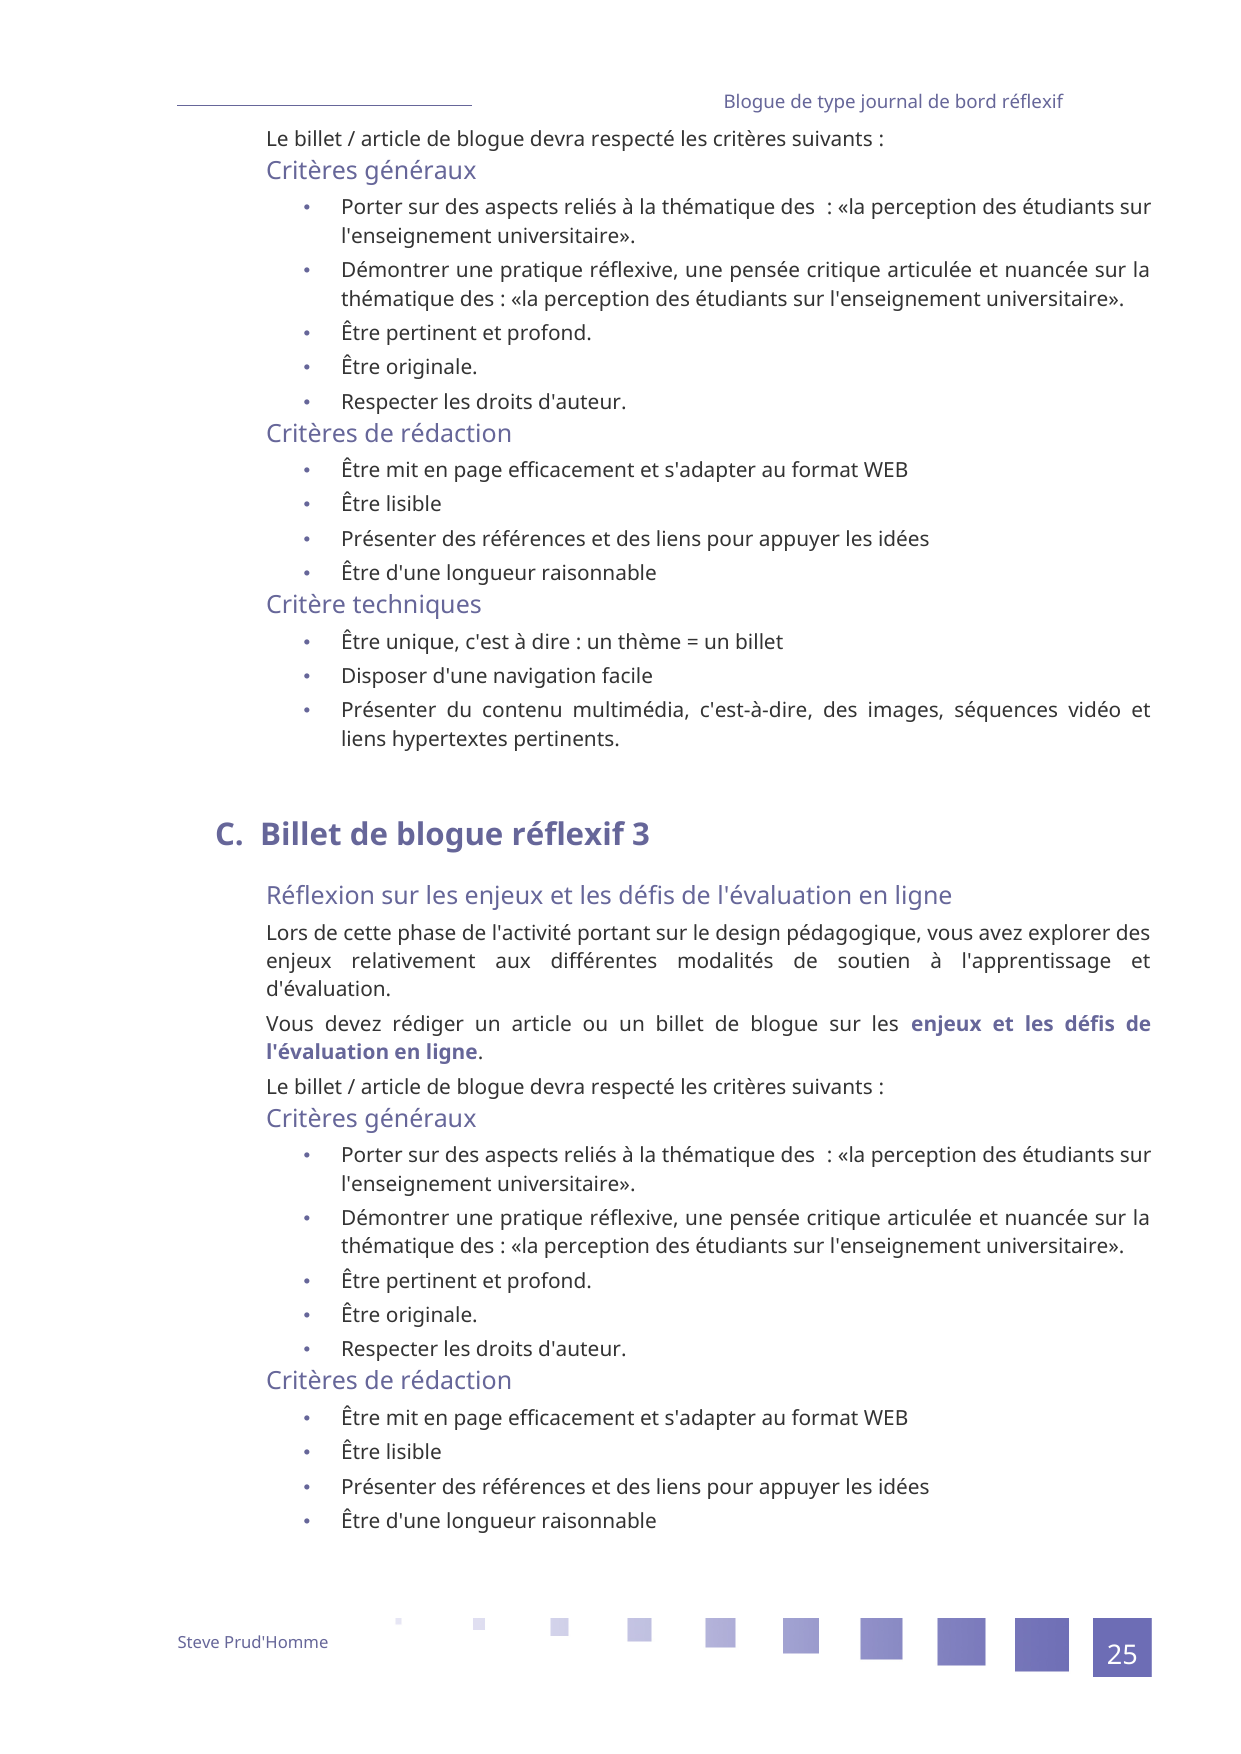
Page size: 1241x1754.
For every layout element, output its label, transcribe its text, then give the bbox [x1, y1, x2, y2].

list Porter sur des aspects reliés à la thématique des : «la perception des étudiants sur l'enseignement universitaire». [303, 1140, 1152, 1197]
title Billet de blogue réflexif 3 [207, 811, 1152, 854]
list Être d'une longueur raisonnable [303, 1506, 1152, 1534]
list Être lisible [303, 1437, 1152, 1466]
list Présenter des références et des liens pour appuyer les idées [303, 524, 1152, 552]
title Critères généraux [266, 1100, 1152, 1134]
list Disposer d'une navigation facile [303, 661, 1152, 689]
list Être originale. [303, 352, 1152, 381]
list Respecter les droits d'auteur. [303, 1334, 1152, 1363]
title Critères de rédaction [266, 415, 1152, 449]
list Être pertinent et profond. [303, 1266, 1152, 1294]
list Porter sur des aspects reliés à la thématique des : «la perception des étudiants sur l'enseignement universitaire». [303, 192, 1152, 249]
title Critères généraux [266, 152, 1152, 186]
list Être lisible [303, 489, 1152, 518]
list Présenter du contenu multimédia, c'est-à-dire, des images, séquences vidéo et liens hypertextes pertinents. [303, 696, 1152, 752]
list Être unique, c'est à dire : un thème = un billet [303, 627, 1152, 655]
list Démontrer une pratique réflexive, une pensée critique articulée et nuancée sur la thématique des : «la perception des étudiants sur l'enseignement universitaire». [303, 1203, 1152, 1260]
list Être mit en page efficacement et s'adapter au format WEB [303, 1403, 1152, 1431]
list Respecter les droits d'auteur. [303, 387, 1152, 415]
list Être d'une longueur raisonnable [303, 558, 1152, 587]
text Le billet / article de blogue devra respecté les critères suivants : [266, 124, 1152, 152]
list Être originale. [303, 1300, 1152, 1329]
picture [351, 1618, 1152, 1678]
list Présenter des références et des liens pour appuyer les idées [303, 1472, 1152, 1500]
title Critère techniques [266, 587, 1152, 621]
text Lors de cette phase de l'activité portant sur le design pédagogique, vous avez explorer des enjeux relativement aux différentes modalités de soutien à l'apprentissage et d'évaluation. [266, 918, 1152, 1003]
list Démontrer une pratique réflexive, une pensée critique articulée et nuancée sur la thématique des : «la perception des étudiants sur l'enseignement universitaire». [303, 255, 1152, 312]
list Être pertinent et profond. [303, 318, 1152, 346]
list Être mit en page efficacement et s'adapter au format WEB [303, 455, 1152, 484]
text Vous devez rédiger un article ou un billet de blogue sur les enjeux et les défis de l'évaluation en ligne. [266, 1009, 1152, 1066]
text Le billet / article de blogue devra respecté les critères suivants : [266, 1072, 1152, 1100]
title Réflexion sur les enjeux et les défis de l'évaluation en ligne [266, 878, 1152, 912]
title Critères de rédaction [266, 1363, 1152, 1397]
